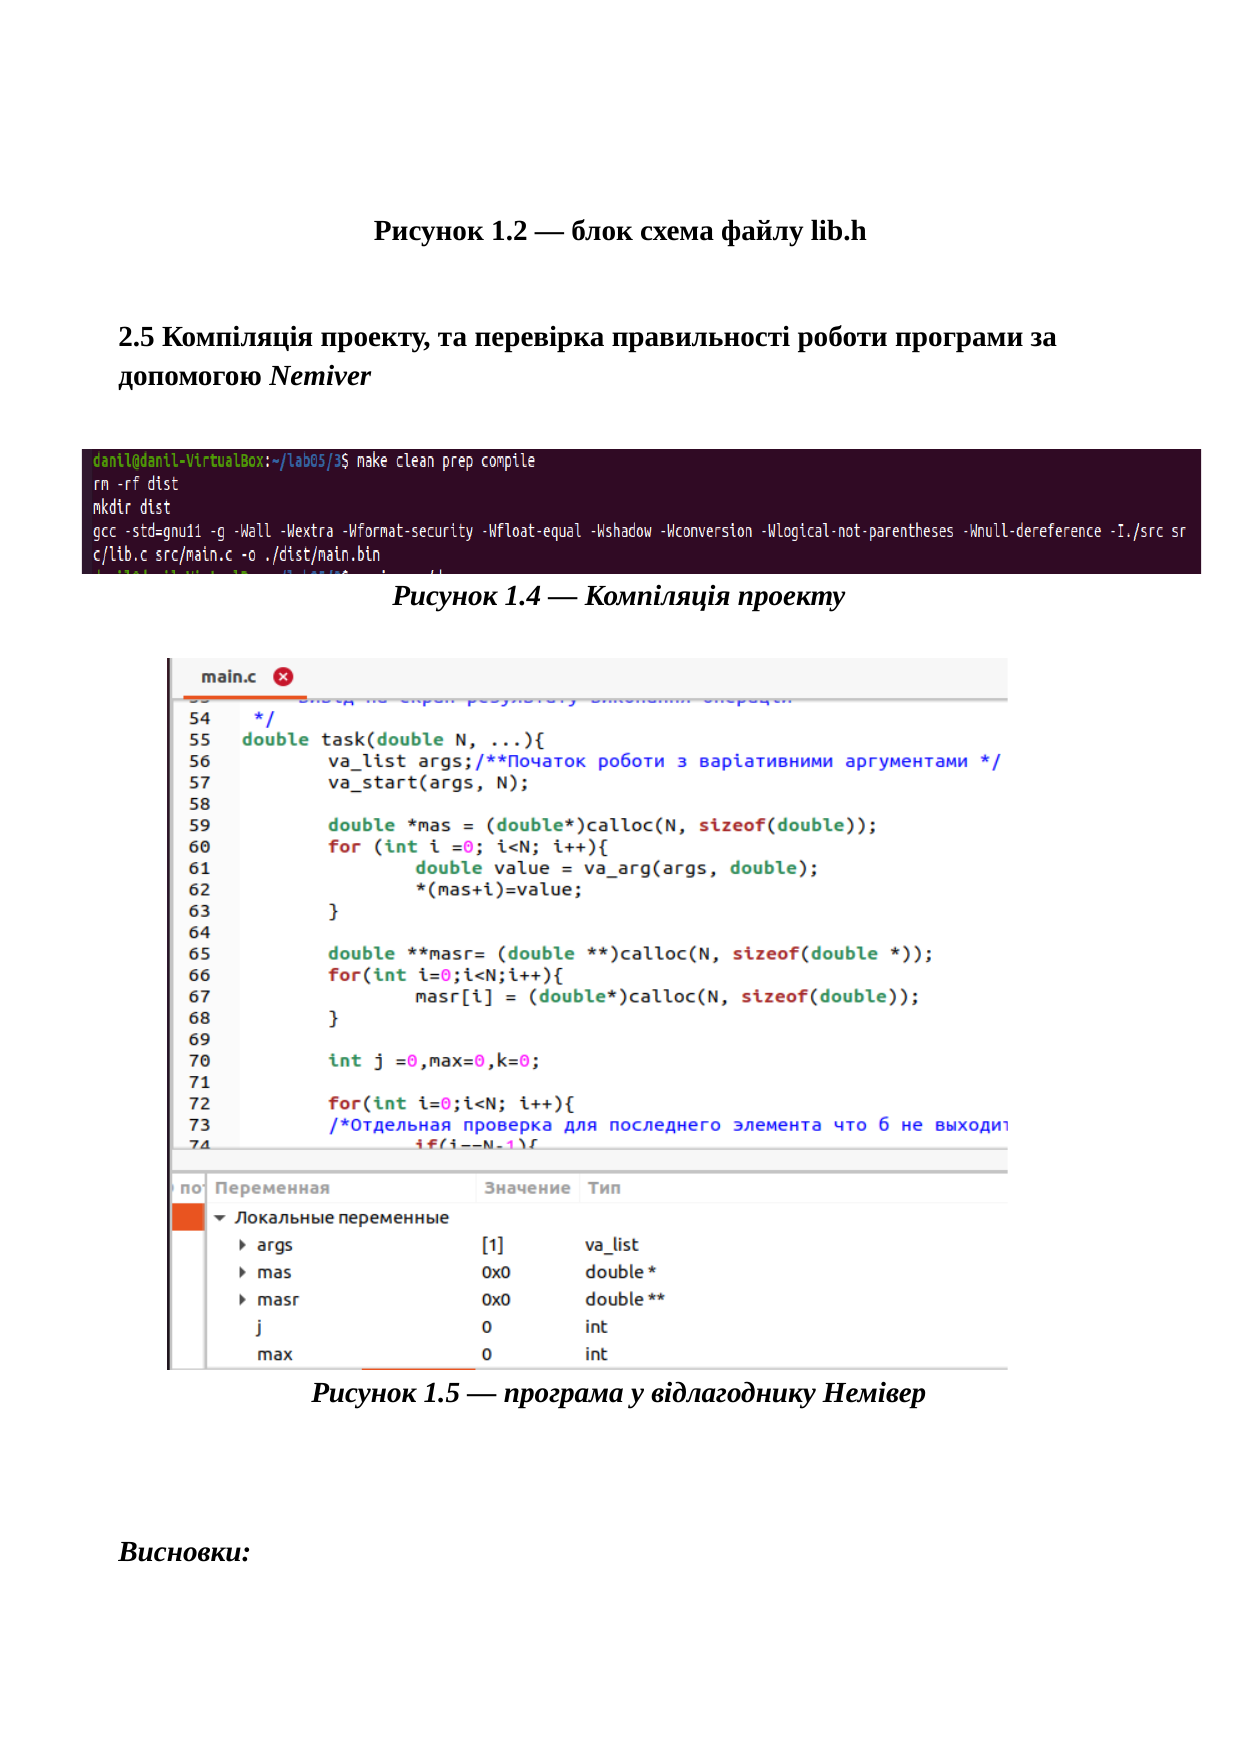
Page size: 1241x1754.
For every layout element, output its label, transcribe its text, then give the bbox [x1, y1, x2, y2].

text Висновки: [118, 1534, 1122, 1568]
picture [81, 449, 1202, 574]
text Рисунок 1.5 — програма у відлагоднику Немівер [118, 632, 1122, 1408]
picture [167, 658, 502, 1370]
text Рисунок 1.4 — Компіляція проекту [118, 574, 1122, 612]
text Рисунок 1.2 — блок схема файлу lib.h [118, 213, 1122, 247]
text 2.5 Компіляція проекту, та перевірка правильності роботи програми за допомогою Nemiver [118, 319, 1122, 392]
